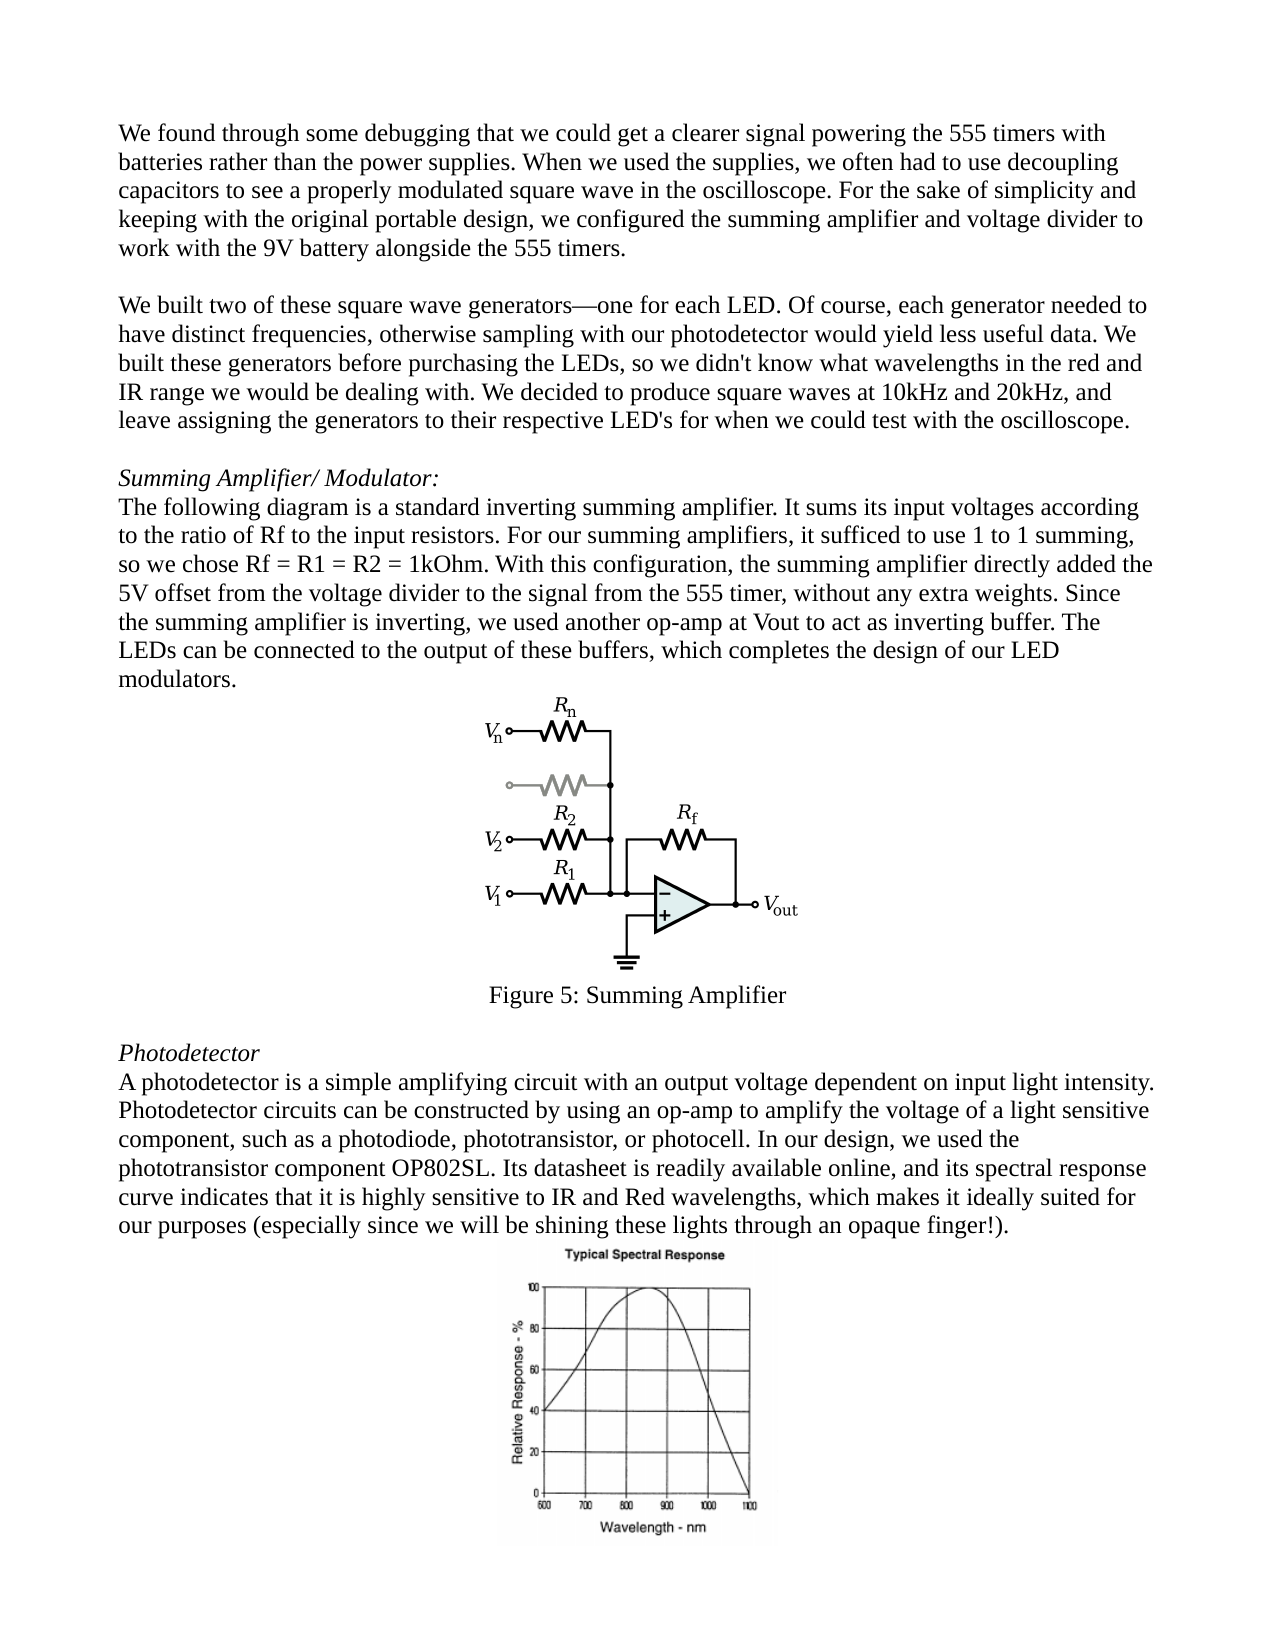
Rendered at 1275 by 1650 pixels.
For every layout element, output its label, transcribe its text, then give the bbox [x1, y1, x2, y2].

picture [475, 693, 801, 975]
text We found through some debugging that we could get a clearer signal powering the 555 timers with batteries rather than the power supplies. When we used the supplies, we often had to use decoupling capacitors to see a properly modulated square wave in the oscilloscope. For the sake of simplicity and keeping with the original portable design, we configured the summing amplifier and voltage divider to work with the 9V battery alongside the 555 timers. [118, 118, 1157, 262]
text Summing Amplifier/ Modulator: [118, 463, 1157, 492]
text We built two of these square wave generators—one for each LED. Of course, each generator needed to have distinct frequencies, otherwise sampling with our photodetector would yield less useful data. We built these generators before purchasing the LEDs, so we didn't know what wavelengths in the red and IR range we would be dealing with. We decided to produce square waves at 10kHz and 20kHz, and leave assigning the generators to their respective LED's for when we could test with the oscilloscope. [118, 291, 1157, 434]
text The following diagram is a standard inverting summing amplifier. It sums its input voltages according to the ratio of Rf to the input resistors. For our summing amplifiers, it sufficed to use 1 to 1 summing, so we chose Rf = R1 = R2 = 1kOhm. With this configuration, the summing amplifier directly added the 5V offset from the voltage divider to the signal from the 555 timer, without any extra weights. Since the summing amplifier is inverting, we used another op-amp at Vout to act as inverting buffer. The LEDs can be connected to the output of these buffers, which completes the design of our LED modulators. [118, 492, 1157, 693]
text Photodetector [118, 1038, 1157, 1067]
picture [497, 1239, 779, 1546]
text Figure 5: Summing Amplifier [118, 981, 1157, 1009]
text A photodetector is a simple amplifying circuit with an output voltage dependent on input light intensity. Photodetector circuits can be constructed by using an op-amp to amplify the voltage of a light sensitive component, such as a photodiode, phototransistor, or photocell. In our design, we used the phototransistor component OP802SL. Its datasheet is readily available online, and its spectral response curve indicates that it is highly sensitive to IR and Red wavelengths, which makes it ideally suited for our purposes (especially since we will be shining these lights through an opaque finger!). [118, 1067, 1157, 1239]
